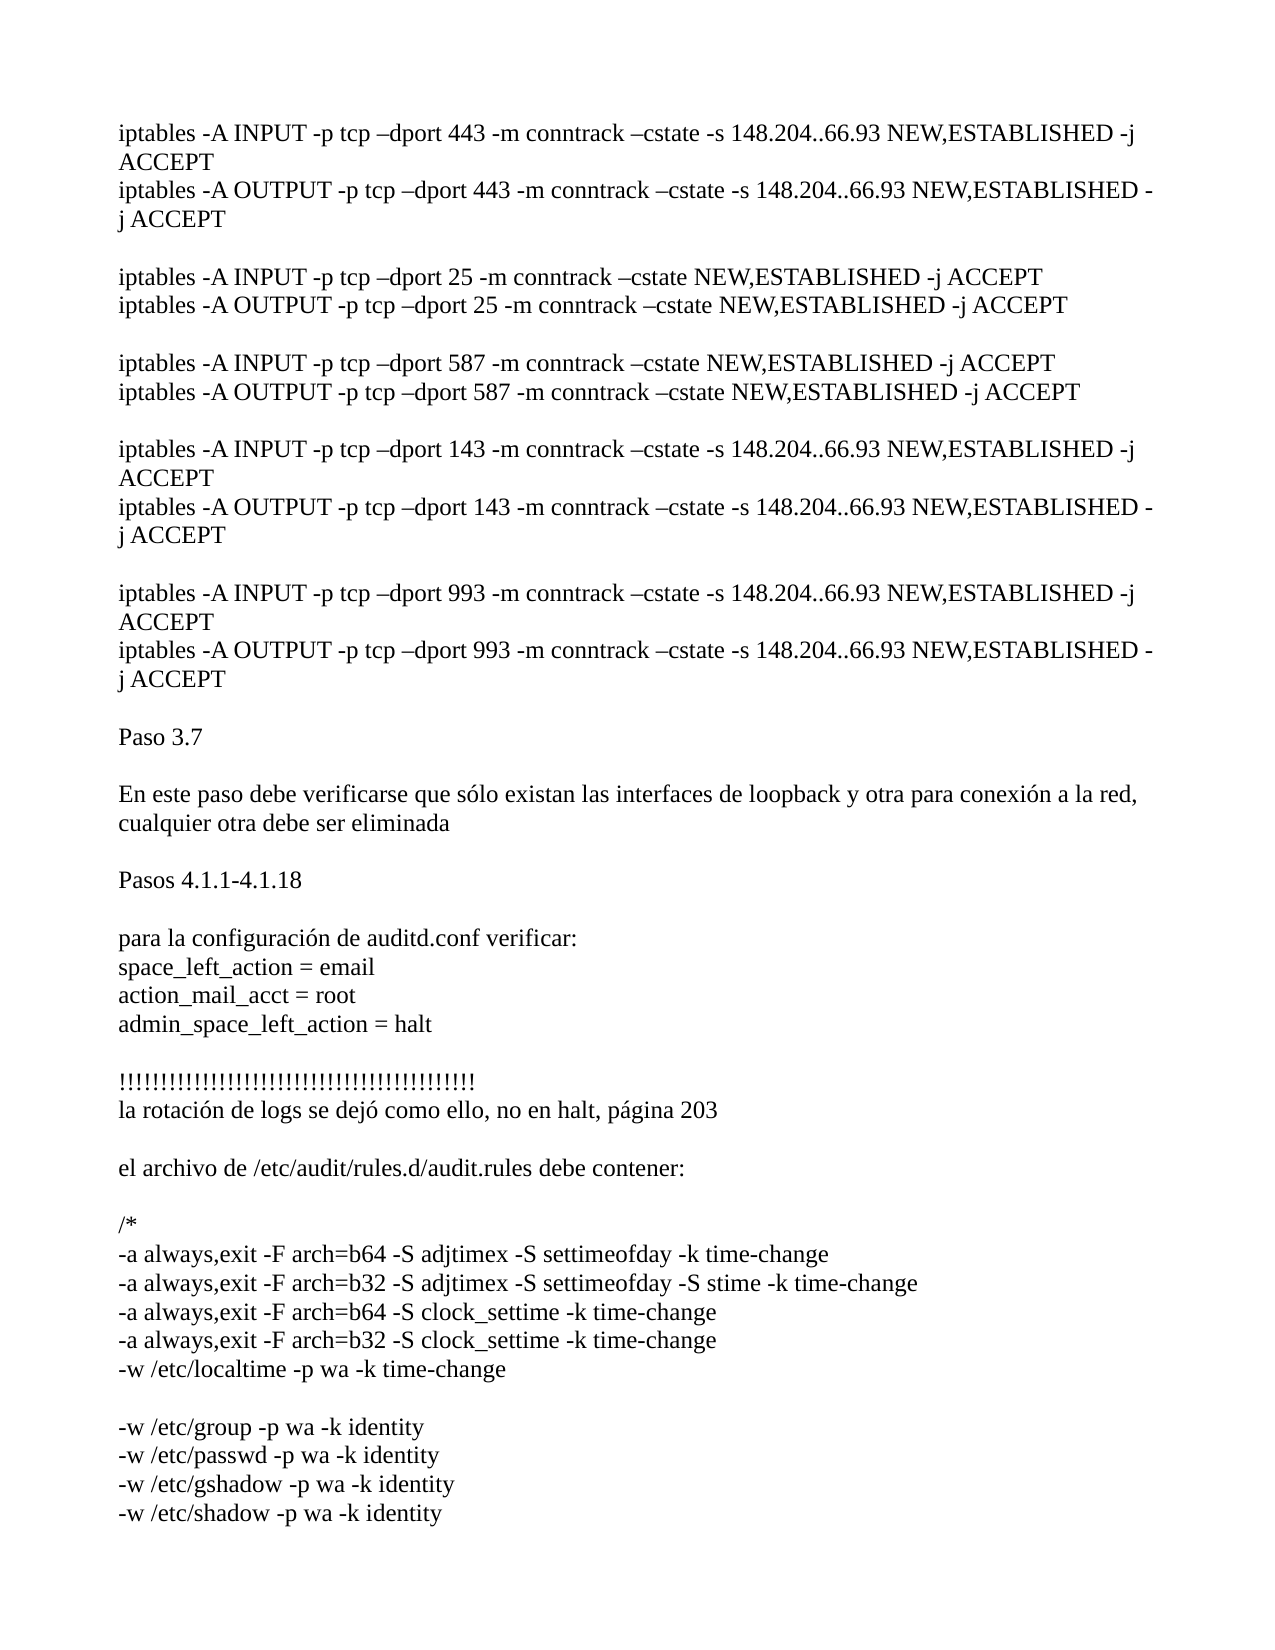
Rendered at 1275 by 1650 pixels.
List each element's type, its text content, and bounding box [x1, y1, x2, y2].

text iptables -A OUTPUT -p tcp –dport 587 -m conntrack –cstate NEW,ESTABLISHED -j ACCEPT [118, 377, 1157, 406]
text admin_space_left_action = halt [118, 1009, 1157, 1038]
text iptables -A OUTPUT -p tcp –dport 443 -m conntrack –cstate -s 148.204..66.93 NEW,ESTABLISHED -j ACCEPT [118, 176, 1157, 233]
text -a always,exit -F arch=b64 -S adjtimex -S settimeofday -k time-change [118, 1239, 1157, 1268]
text En este paso debe verificarse que sólo existan las interfaces de loopback y otra para conexión a la red, cualquier otra debe ser eliminada [118, 779, 1157, 837]
text iptables -A INPUT -p tcp –dport 143 -m conntrack –cstate -s 148.204..66.93 NEW,ESTABLISHED -j ACCEPT [118, 434, 1157, 492]
text iptables -A INPUT -p tcp –dport 993 -m conntrack –cstate -s 148.204..66.93 NEW,ESTABLISHED -j ACCEPT [118, 578, 1157, 636]
text para la configuración de auditd.conf verificar: [118, 923, 1157, 952]
text action_mail_acct = root [118, 981, 1157, 1009]
text la rotación de logs se dejó como ello, no en halt, página 203 [118, 1096, 1157, 1124]
text iptables -A OUTPUT -p tcp –dport 143 -m conntrack –cstate -s 148.204..66.93 NEW,ESTABLISHED -j ACCEPT [118, 492, 1157, 549]
text iptables -A INPUT -p tcp –dport 587 -m conntrack –cstate NEW,ESTABLISHED -j ACCEPT [118, 348, 1157, 377]
text iptables -A INPUT -p tcp –dport 25 -m conntrack –cstate NEW,ESTABLISHED -j ACCEPT [118, 262, 1157, 291]
text Paso 3.7 [118, 722, 1157, 751]
text -w /etc/group -p wa -k identity [118, 1412, 1157, 1441]
text -w /etc/localtime -p wa -k time-change [118, 1354, 1157, 1383]
text -a always,exit -F arch=b64 -S clock_settime -k time-change [118, 1297, 1157, 1326]
text el archivo de /etc/audit/rules.d/audit.rules debe contener: [118, 1153, 1157, 1182]
text -w /etc/passwd -p wa -k identity [118, 1441, 1157, 1469]
text -w /etc/gshadow -p wa -k identity [118, 1469, 1157, 1498]
text iptables -A INPUT -p tcp –dport 443 -m conntrack –cstate -s 148.204..66.93 NEW,ESTABLISHED -j ACCEPT [118, 118, 1157, 176]
text -a always,exit -F arch=b32 -S clock_settime -k time-change [118, 1326, 1157, 1354]
text /* [118, 1211, 1157, 1239]
text space_left_action = email [118, 952, 1157, 981]
text Pasos 4.1.1-4.1.18 [118, 866, 1157, 894]
text iptables -A OUTPUT -p tcp –dport 993 -m conntrack –cstate -s 148.204..66.93 NEW,ESTABLISHED -j ACCEPT [118, 636, 1157, 693]
text !!!!!!!!!!!!!!!!!!!!!!!!!!!!!!!!!!!!!!!!!!! [118, 1067, 1157, 1096]
text -a always,exit -F arch=b32 -S adjtimex -S settimeofday -S stime -k time-change [118, 1268, 1157, 1297]
text -w /etc/shadow -p wa -k identity [118, 1498, 1157, 1527]
text iptables -A OUTPUT -p tcp –dport 25 -m conntrack –cstate NEW,ESTABLISHED -j ACCEPT [118, 291, 1157, 319]
